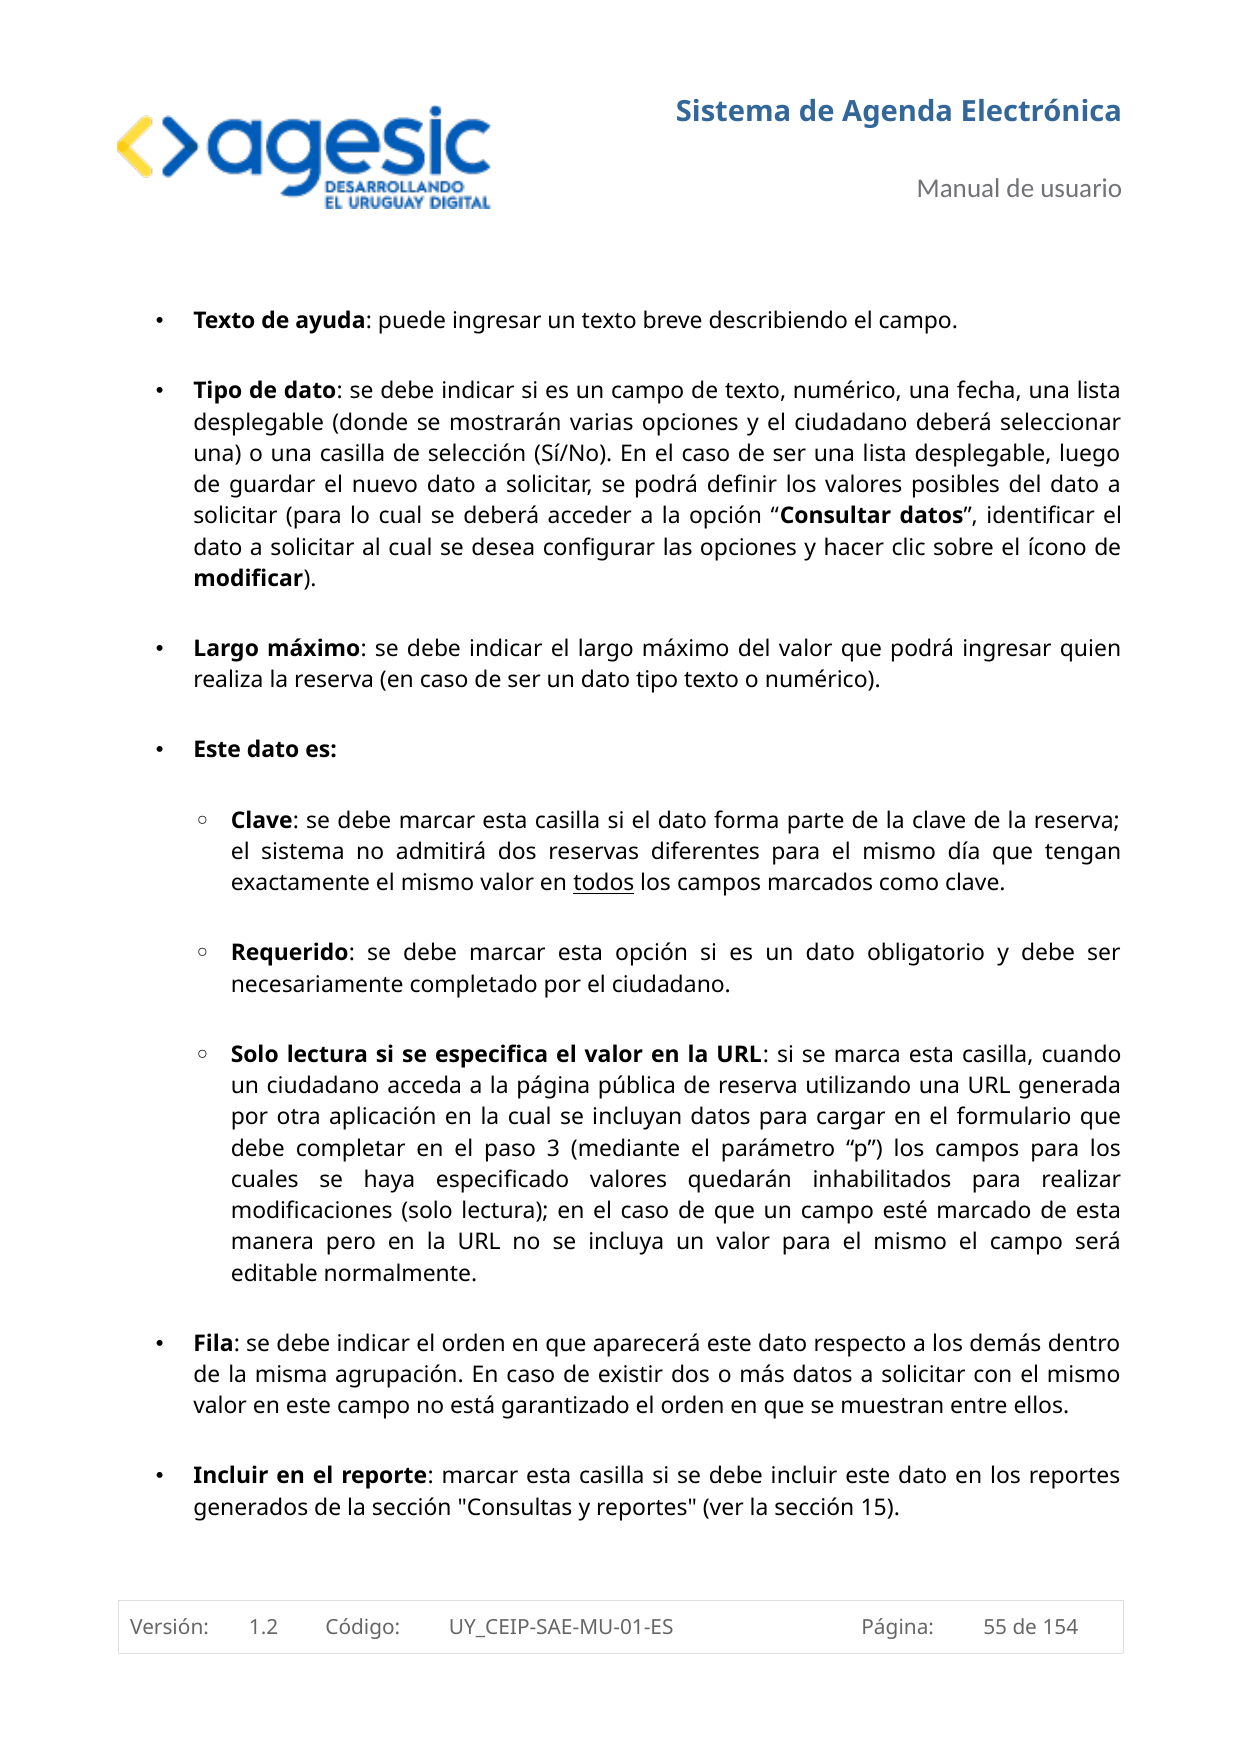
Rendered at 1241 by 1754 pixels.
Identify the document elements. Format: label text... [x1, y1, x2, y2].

list Este dato es: [156, 733, 1122, 765]
list Incluir en el reporte: marcar esta casilla si se debe incluir este dato en los reportes generados de la sección "Consultas y reportes" (ver la sección 15). [156, 1459, 1122, 1522]
list Solo lectura si se especifica el valor en la URL: si se marca esta casilla, cuando un ciudadano acceda a la página pública de reserva utilizando una URL generada por otra aplicación en la cual se incluyan datos para cargar en el formulario que debe completar en el paso 3 (mediante el parámetro “p”) los campos para los cuales se haya especificado valores quedarán inhabilitados para realizar modificaciones (solo lectura); en el caso de que un campo esté marcado de esta manera pero en la URL no se incluya un valor para el mismo el campo será editable normalmente. [193, 1038, 1122, 1288]
list Clave: se debe marcar esta casilla si el dato forma parte de la clave de la reserva; el sistema no admitirá dos reservas diferentes para el mismo día que tengan exactamente el mismo valor en todos los campos marcados como clave. [193, 804, 1122, 897]
list Requerido: se debe marcar esta opción si es un dato obligatorio y debe ser necesariamente completado por el ciudadano. [193, 936, 1122, 999]
list Fila: se debe indicar el orden en que aparecerá este dato respecto a los demás dentro de la misma agrupación. En caso de existir dos o más datos a solicitar con el mismo valor en este campo no está garantizado el orden en que se muestran entre ellos. [156, 1327, 1122, 1421]
list Tipo de dato: se debe indicar si es un campo de texto, numérico, una fecha, una lista desplegable (donde se mostrarán varias opciones y el ciudadano deberá seleccionar una) o una casilla de selección (Sí/No). En el caso de ser una lista desplegable, luego de guardar el nuevo dato a solicitar, se podrá definir los valores posibles del dato a solicitar (para lo cual se deberá acceder a la opción “Consultar datos”, identificar el dato a solicitar al cual se desea configurar las opciones y hacer clic sobre el ícono de modificar). [156, 374, 1122, 593]
picture [116, 105, 492, 209]
list Texto de ayuda: puede ingresar un texto breve describiendo el campo. [156, 304, 1122, 335]
list Largo máximo: se debe indicar el largo máximo del valor que podrá ingresar quien realiza la reserva (en caso de ser un dato tipo texto o numérico). [156, 632, 1122, 694]
